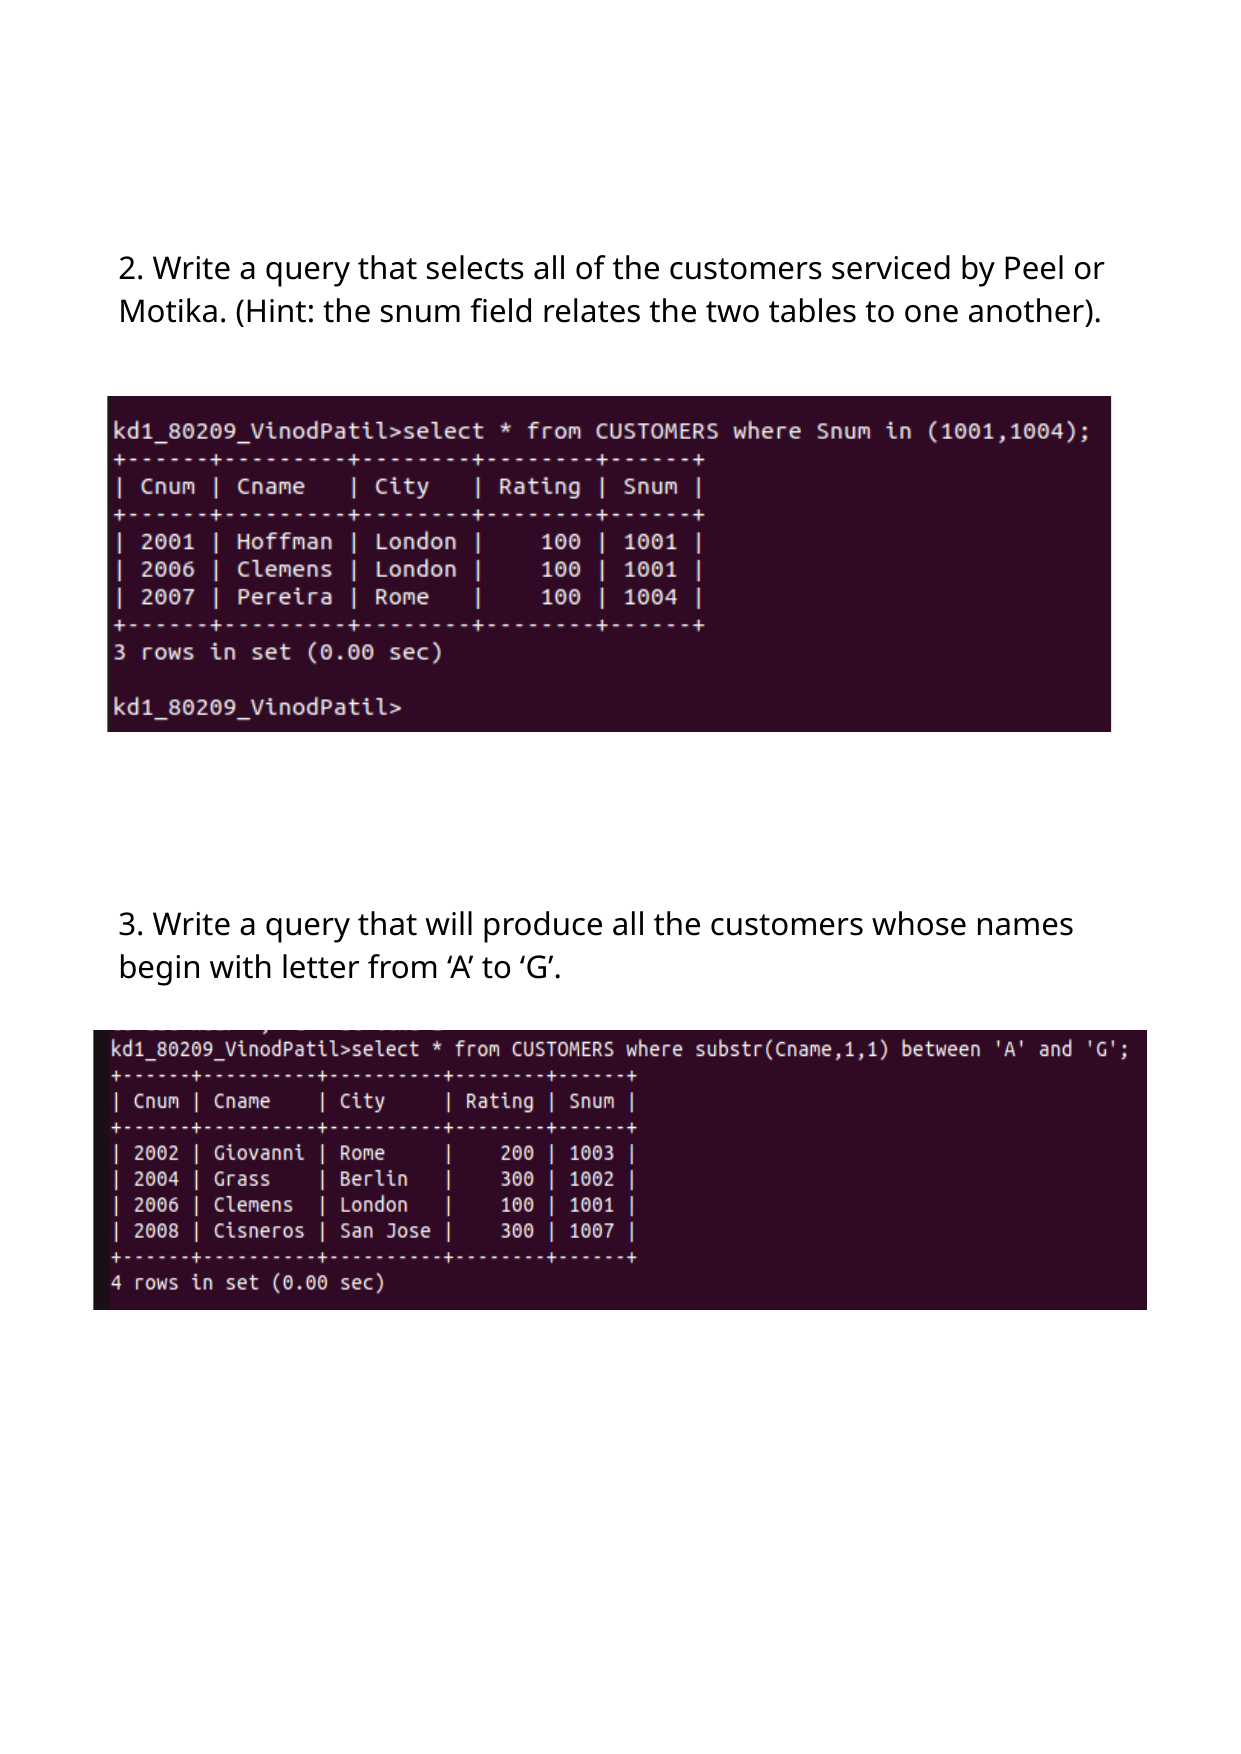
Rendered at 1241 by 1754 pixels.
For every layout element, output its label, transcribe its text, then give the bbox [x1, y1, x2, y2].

text 3. Write a query that will produce all the customers whose names begin with letter from ‘A’ to ‘G’. [118, 902, 1122, 987]
text 2. Write a query that selects all of the customers serviced by Peel or Motika. (Hint: the snum field relates the two tables to one another). [118, 246, 1122, 331]
picture [93, 1030, 1147, 1310]
picture [107, 396, 1112, 732]
